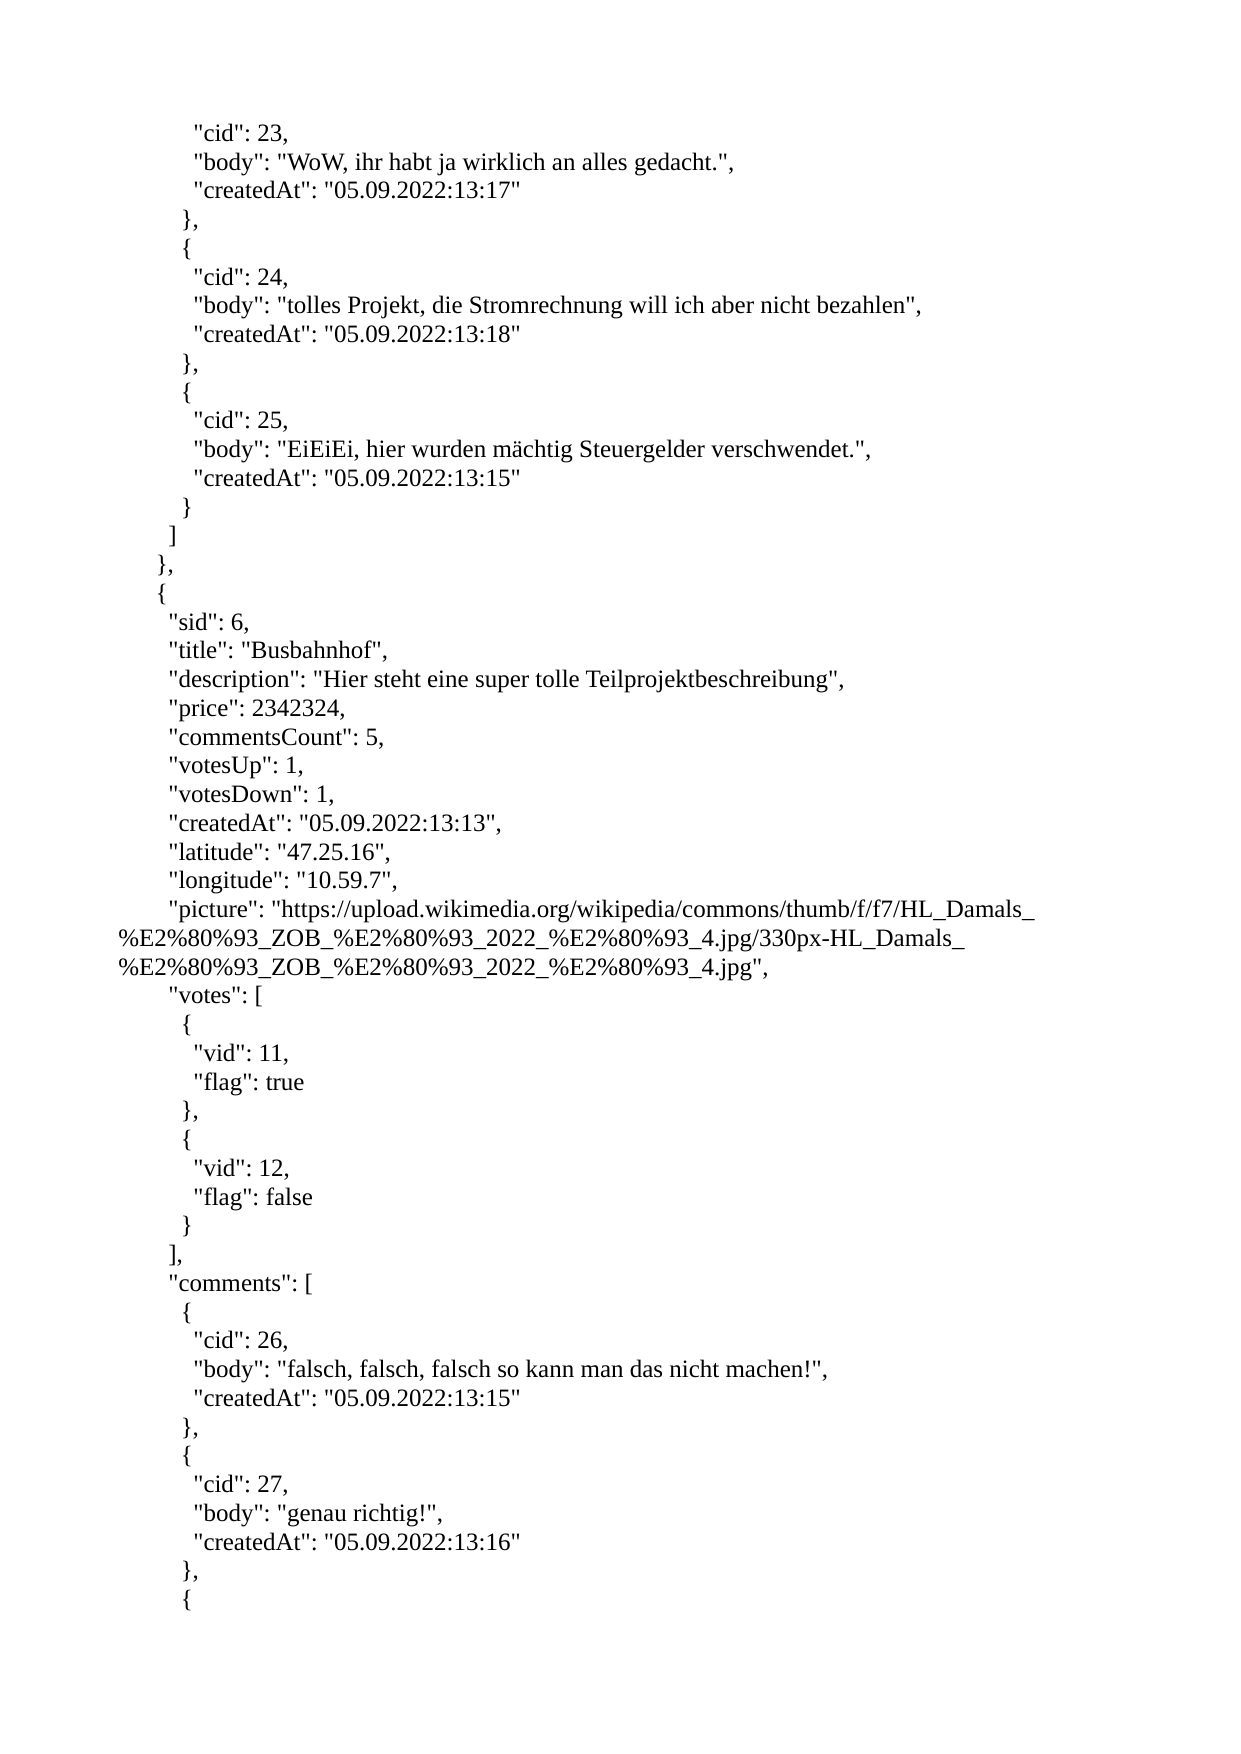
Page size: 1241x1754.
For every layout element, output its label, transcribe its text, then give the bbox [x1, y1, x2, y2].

text "cid": 23, "body": "WoW, ihr habt ja wirklich an alles gedacht.", "createdAt": "05.09.2022:13:17" }, { "cid": 24, "body": "tolles Projekt, die Stromrechnung will ich aber nicht bezahlen", "createdAt": "05.09.2022:13:18" }, { "cid": 25, "body": "EiEiEi, hier wurden mächtig Steuergelder verschwendet.", "createdAt": "05.09.2022:13:15" } ] }, { "sid": 6, "title": "Busbahnhof", "description": "Hier steht eine super tolle Teilprojektbeschreibung", "price": 2342324, "commentsCount": 5, "votesUp": 1, "votesDown": 1, "createdAt": "05.09.2022:13:13", "latitude": "47.25.16", "longitude": "10.59.7", "picture": "https://upload.wikimedia.org/wikipedia/commons/thumb/f/f7/HL_Damals_%E2%80%93_ZOB_%E2%80%93_2022_%E2%80%93_4.jpg/330px-HL_Damals_%E2%80%93_ZOB_%E2%80%93_2022_%E2%80%93_4.jpg", "votes": [ { "vid": 11, "flag": true }, { "vid": 12, "flag": false } ], "comments": [ { "cid": 26, "body": "falsch, falsch, falsch so kann man das nicht machen!", "createdAt": "05.09.2022:13:15" }, { "cid": 27, "body": "genau richtig!", "createdAt": "05.09.2022:13:16" }, { [118, 118, 1122, 1613]
